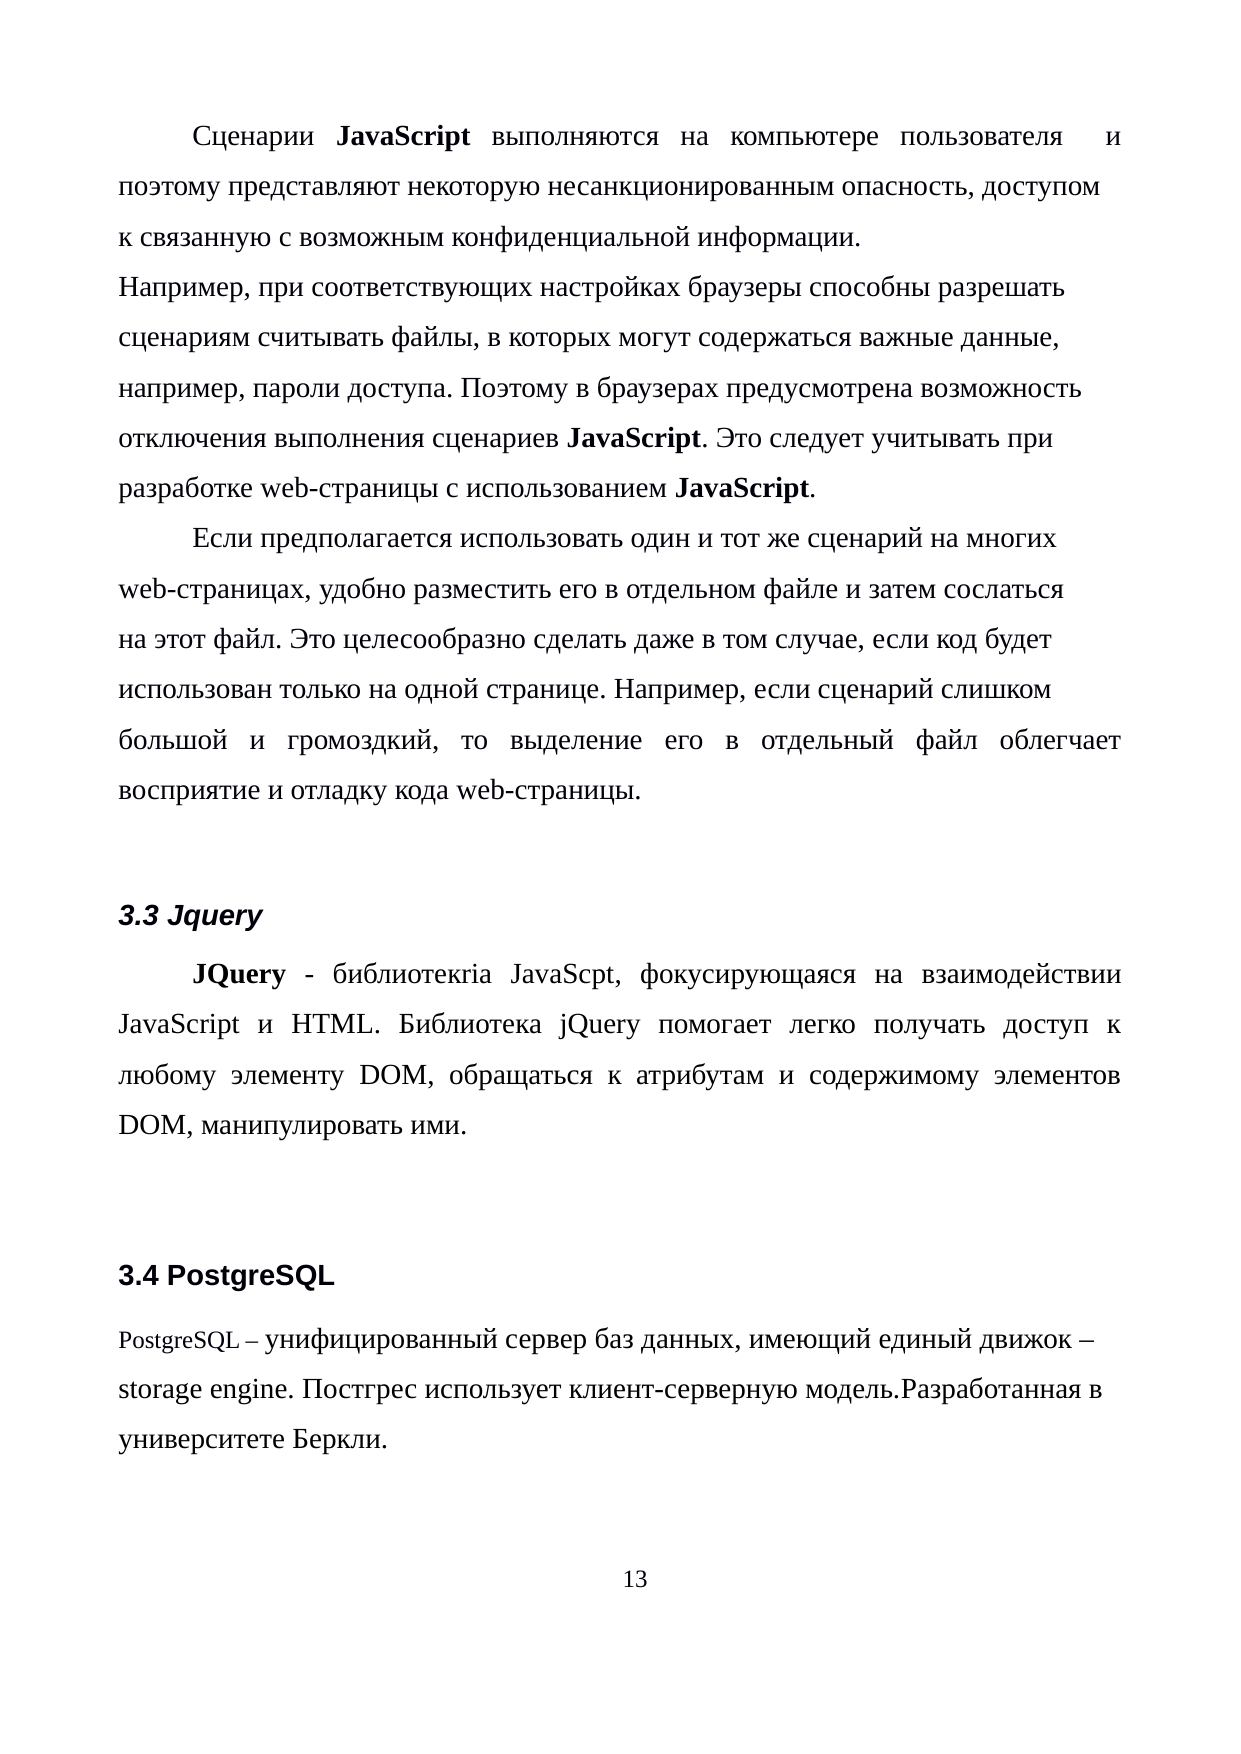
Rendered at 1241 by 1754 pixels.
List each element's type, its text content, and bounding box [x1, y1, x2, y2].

text сценариям считывать файлы, в которых могут содержаться важные данные, [118, 319, 1122, 353]
text разработке web-страницы с использованием JavaScript. [118, 470, 1122, 504]
subtitle JQuery - библиотекriа JavaScpt, фокусирующаяся на взаимодействии JavaScript и HTML. Библиотека jQuery помогает легко получать доступ к любому элементу DOM, обращаться к атрибутам и содержимому элементов DOM, манипулировать ими. [118, 956, 1122, 1141]
text например, пароли доступа. Поэтому в браузерах предусмотрена возможность [118, 370, 1122, 403]
text отключения выполнения сценариев JavaScript. Это следует учитывать при [118, 420, 1122, 453]
text к связанную с возможным конфиденциальной информации. [118, 219, 1122, 252]
text PostgreSQL – унифицированный сервер баз данных, имеющий единый движок – storage engine. Постгрес использует клиент-серверную модель.Разработанная в университете Беркли. [118, 1321, 1122, 1455]
text большой и громоздкий, то выделение его в отдельный файл облегчает восприятие и отладку кода web-страницы. [118, 722, 1122, 806]
text использован только на одной странице. Например, если сценарий слишком [118, 672, 1122, 705]
text Сценарии JavaScript выполняются на компьютере пользователя и поэтому представляют некоторую несанкционированным опасность, доступом [118, 118, 1122, 202]
text на этот файл. Это целесообразно сделать даже в том случае, если код будет [118, 621, 1122, 655]
text web-страницах, удобно разместить его в отдельном файле и затем сослаться [118, 571, 1122, 604]
subtitle 3.3 Jquery [118, 898, 1122, 931]
text Если предполагается использовать один и тот же сценарий на многих [118, 521, 1122, 554]
text Например, при соответствующих настройках браузеры способны разрешать [118, 269, 1122, 303]
subtitle 3.4 PostgreSQL [118, 1258, 1122, 1291]
